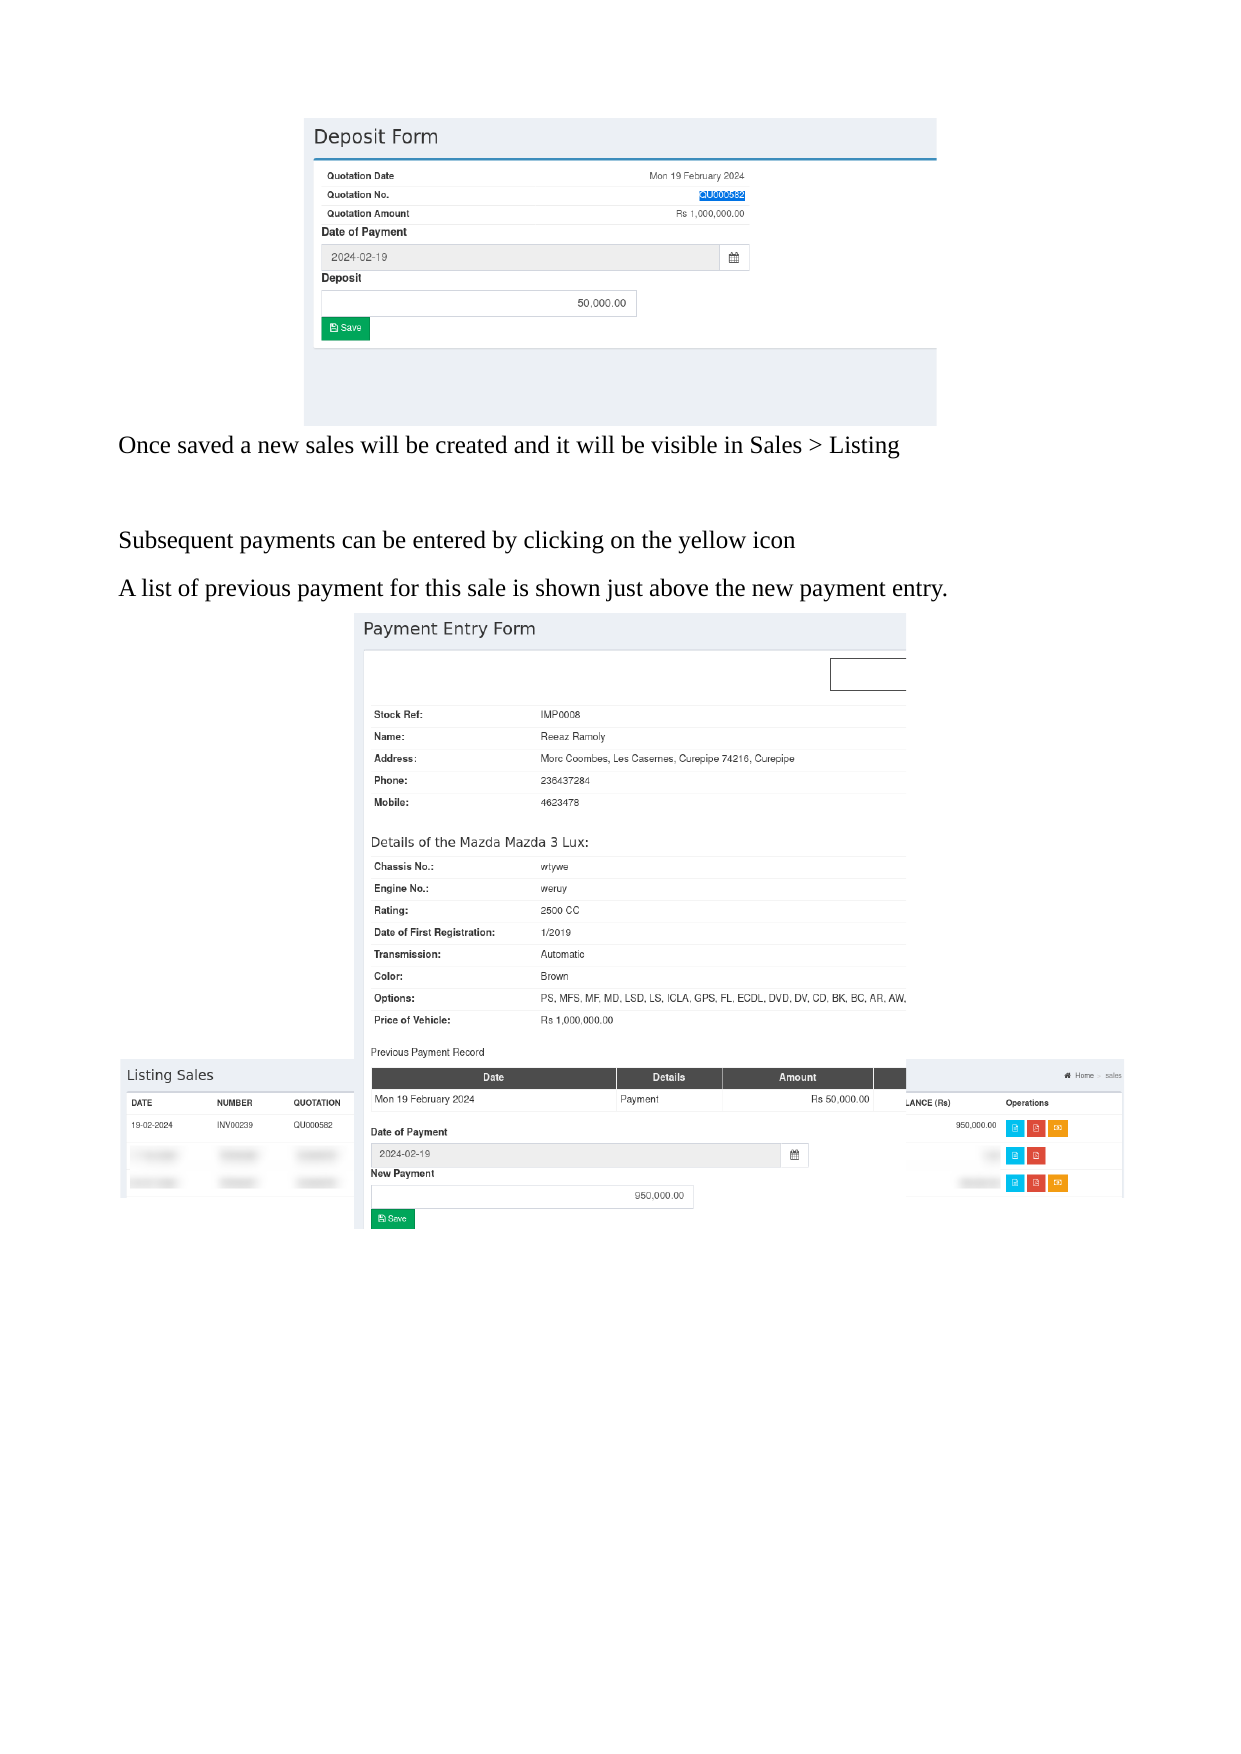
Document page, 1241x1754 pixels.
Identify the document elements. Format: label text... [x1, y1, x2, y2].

text A list of previous payment for this sale is shown just above the new payment entry. [118, 573, 1122, 601]
picture [303, 118, 937, 426]
text Once saved a new sales will be created and it will be visible in Sales > Listing [118, 118, 1122, 459]
picture [120, 613, 1125, 1229]
text Subsequent payments can be entered by clicking on the yellow icon [118, 525, 1122, 554]
